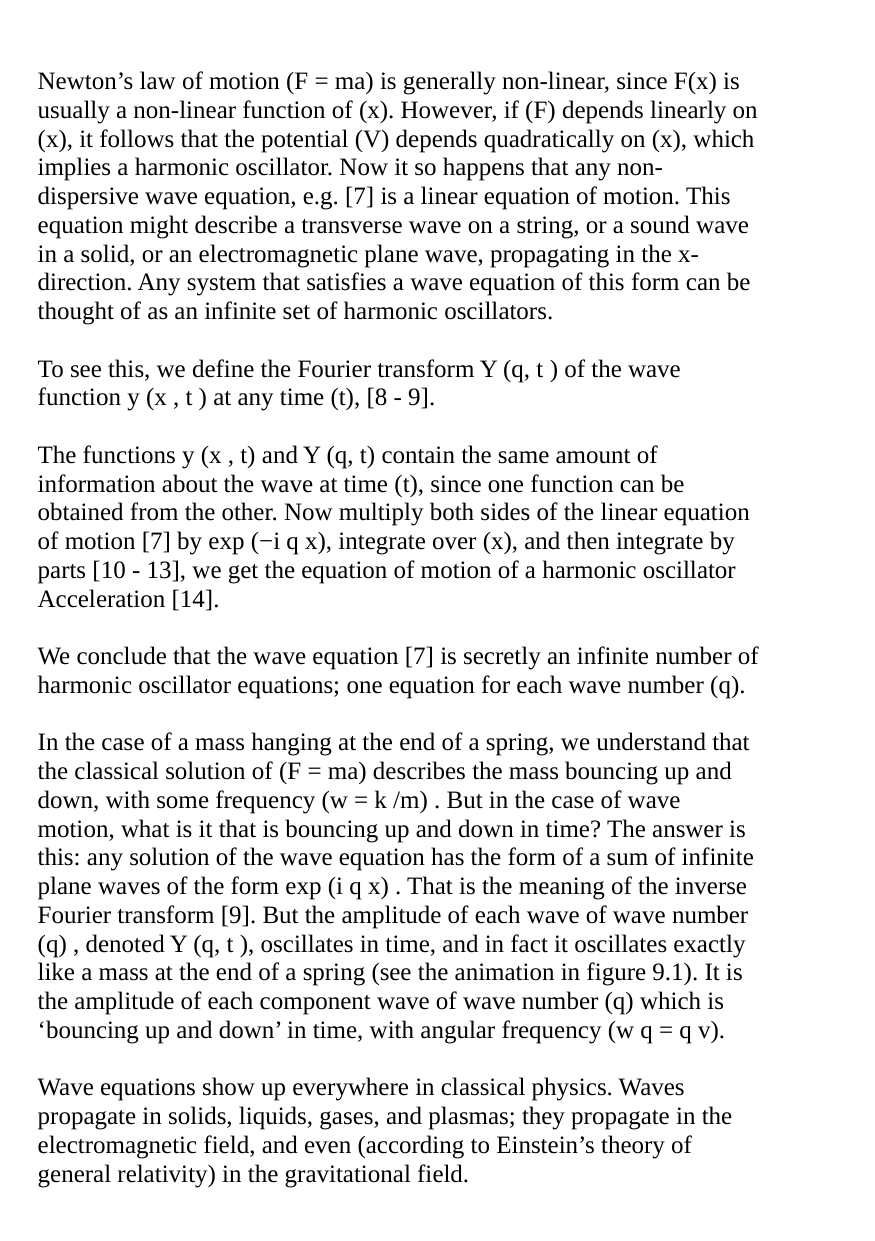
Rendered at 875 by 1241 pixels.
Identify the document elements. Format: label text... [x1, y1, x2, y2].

text To see this, we define the Fourier transform Y (q, t ) of the wave function y (x , t ) at any time (t), [8 - 9]. [37, 354, 762, 411]
text In the case of a mass hanging at the end of a spring, we understand that the classical solution of (F = ma) describes the mass bouncing up and down, with some frequency (w = k /m) . But in the case of wave motion, what is it that is bouncing up and down in time? The answer is this: any solution of the wave equation has the form of a sum of infinite plane waves of the form exp (i q x) . That is the meaning of the inverse Fourier transform [9]. But the amplitude of each wave of wave number (q) , denoted Y (q, t ), oscillates in time, and in fact it oscillates exactly like a mass at the end of a spring (see the animation in figure 9.1). It is the amplitude of each component wave of wave number (q) which is ‘bouncing up and down’ in time, with angular frequency (w q = q v). [37, 727, 762, 1044]
text Wave equations show up everywhere in classical physics. Waves propagate in solids, liquids, gases, and plasmas; they propagate in the electromagnetic field, and even (according to Einstein’s theory of general relativity) in the gravitational field. [37, 1072, 762, 1187]
text Newton’s law of motion (F = ma) is generally non-linear, since F(x) is usually a non-linear function of (x). However, if (F) depends linearly on (x), it follows that the potential (V) depends quadratically on (x), which implies a harmonic oscillator. Now it so happens that any non-dispersive wave equation, e.g. [7] is a linear equation of motion. This equation might describe a transverse wave on a string, or a sound wave in a solid, or an electromagnetic plane wave, propagating in the x-direction. Any system that satisfies a wave equation of this form can be thought of as an infinite set of harmonic oscillators. [37, 66, 762, 325]
text The functions y (x , t) and Y (q, t) contain the same amount of information about the wave at time (t), since one function can be obtained from the other. Now multiply both sides of the linear equation of motion [7] by exp (−i q x), integrate over (x), and then integrate by parts [10 - 13], we get the equation of motion of a harmonic oscillator [37, 440, 762, 584]
text We conclude that the wave equation [7] is secretly an infinite number of harmonic oscillator equations; one equation for each wave number (q). [37, 641, 762, 699]
text Acceleration [14]. [37, 584, 762, 612]
